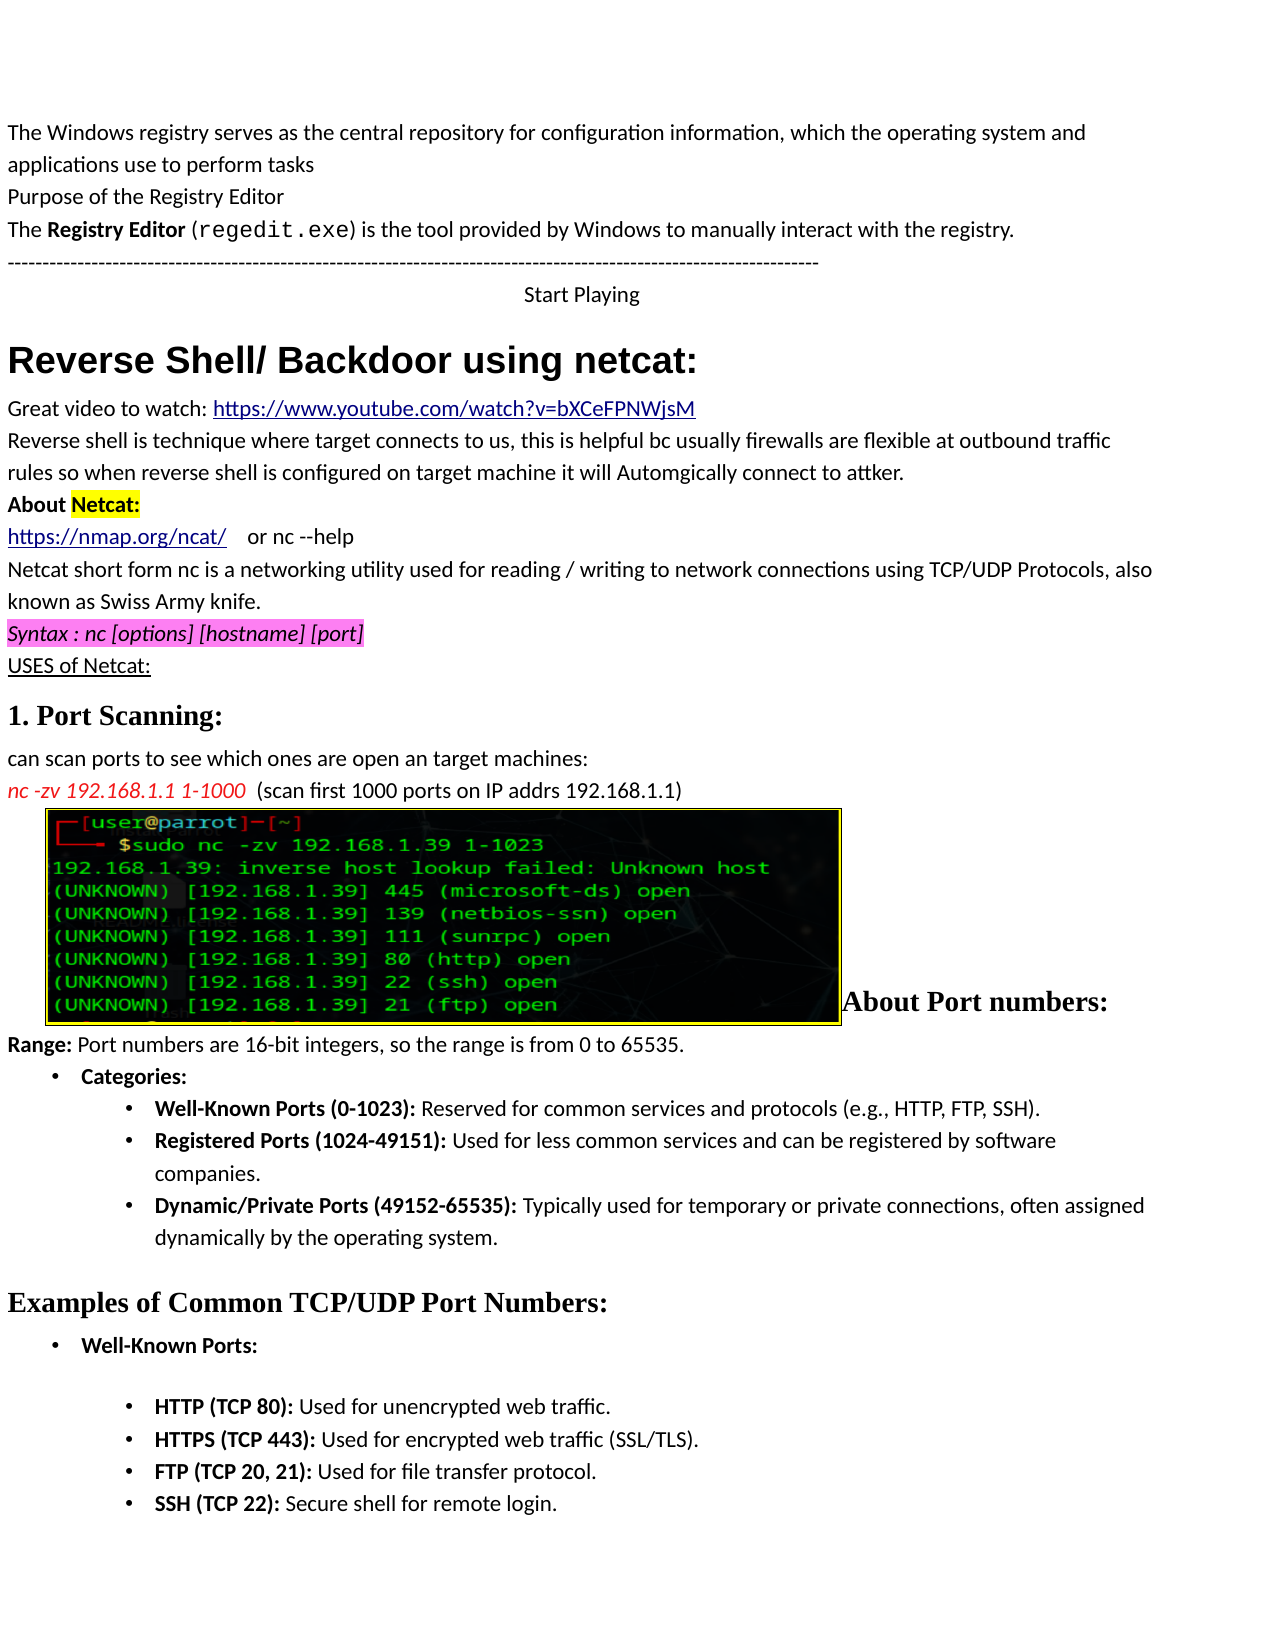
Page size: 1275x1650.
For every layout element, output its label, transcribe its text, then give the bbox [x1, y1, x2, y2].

list Well-Known Ports (0-1023): Reserved for common services and protocols (e.g., HTTP, FTP, SSH). [125, 1094, 1156, 1122]
text Great video to watch: https://www.youtube.com/watch?v=bXCeFPNWjsM [7, 394, 1156, 422]
list Registered Ports (1024-49151): Used for less common services and can be registered by software companies. [125, 1127, 1156, 1187]
subtitle 1. Port Scanning: [7, 698, 1156, 732]
text Reverse shell is technique where target connects to us, this is helpful bc usually firewalls are flexible at outbound traffic rules so when reverse shell is configured on target machine it will Automgically connect to attker. [7, 426, 1156, 486]
list FTP (TCP 20, 21): Used for file transfer protocol. [125, 1457, 1156, 1485]
text The Registry Editor (regedit.exe) is the tool provided by Windows to manually interact with the registry. [7, 215, 1156, 244]
text About Netcat: [7, 490, 1156, 518]
list HTTPS (TCP 443): Used for encrypted web traffic (SSL/TLS). [125, 1425, 1156, 1453]
picture [47, 810, 839, 1022]
subtitle [7, 984, 45, 1017]
text https://nmap.org/ncat/ or nc --help [7, 522, 1156, 551]
list Categories: [51, 1062, 1156, 1090]
text Start Playing [7, 280, 1156, 308]
list Dynamic/Private Ports (49152-65535): Typically used for temporary or private connections, often assigned dynamically by the operating system. [125, 1191, 1156, 1251]
text Purpose of the Registry Editor [7, 182, 1156, 211]
text can scan ports to see which ones are open an target machines: [7, 744, 1156, 772]
text Netcat short form nc is a networking utility used for reading / writing to network connections using TCP/UDP Protocols, also known as Swiss Army knife. [7, 555, 1156, 615]
subtitle About Port numbers: [842, 984, 1156, 1017]
list Well-Known Ports: [51, 1331, 1156, 1359]
subtitle Examples of Common TCP/UDP Port Numbers: [7, 1285, 1156, 1318]
text nc -zv 192.168.1.1 1-1000 (scan first 1000 ports on IP addrs 192.168.1.1) [7, 776, 1156, 804]
list HTTP (TCP 80): Used for unencrypted web traffic. [125, 1392, 1156, 1421]
text Range: Port numbers are 16-bit integers, so the range is from 0 to 65535. [7, 1030, 1156, 1058]
text -------------------------------------------------------------------------------------------------------------------- [7, 248, 1156, 276]
text The Windows registry serves as the central repository for configuration information, which the operating system and applications use to perform tasks [7, 118, 1156, 178]
text USES of Netcat: [7, 651, 1156, 679]
list SSH (TCP 22): Secure shell for remote login. [125, 1489, 1156, 1517]
text Syntax : nc [options] [hostname] [port] [7, 619, 1156, 647]
subtitle Reverse Shell/ Backdoor using netcat: [7, 338, 1156, 381]
